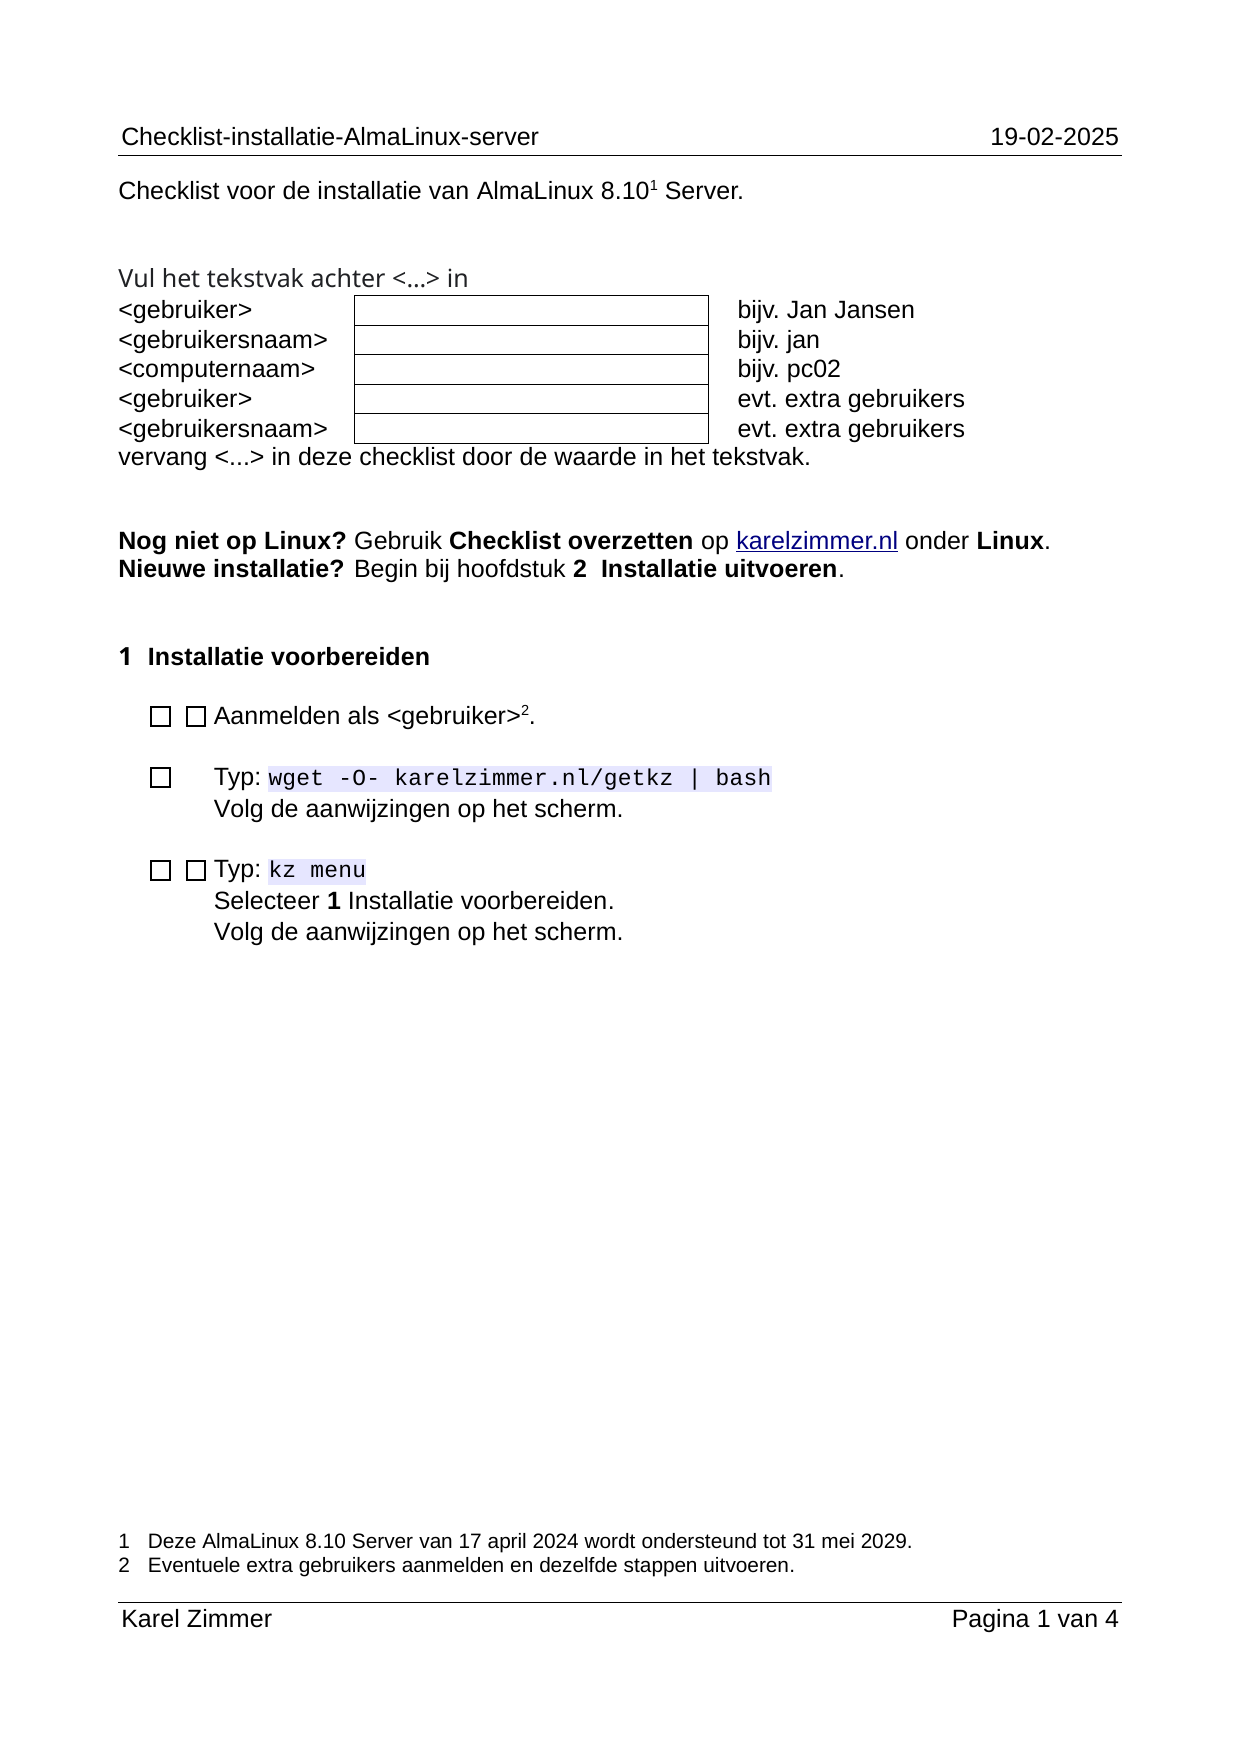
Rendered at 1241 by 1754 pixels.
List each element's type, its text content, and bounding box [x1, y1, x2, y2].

table_cell [118, 731, 142, 762]
table_cell [177, 794, 213, 824]
list Installatie voorbereiden [118, 639, 1122, 673]
text <computernaam> [118, 354, 354, 384]
text bijv. jan [709, 325, 1122, 354]
table_cell [118, 854, 142, 886]
table_cell [177, 731, 213, 762]
table_header Aanmelden als <gebruiker>. [213, 701, 1122, 731]
text Nieuwe installatie? Begin bij hoofdstuk 2 Installatie uitvoeren. [118, 555, 1122, 583]
table_cell [142, 886, 177, 916]
text evt. extra gebruikers [709, 413, 1122, 443]
table_cell [118, 916, 142, 947]
table_cell [142, 731, 177, 762]
table_cell [118, 886, 142, 916]
table_cell Volg de aanwijzingen op het scherm. [213, 794, 1122, 824]
table_cell [142, 916, 177, 947]
text <gebruiker> [118, 295, 354, 325]
table_cell [142, 762, 177, 794]
table_header [177, 701, 213, 731]
text <gebruiker> [118, 384, 354, 413]
table_cell [177, 824, 213, 854]
text Deze AlmaLinux 8.10 Server van 17 april 2024 wordt ondersteund tot 31 mei 2029. [118, 1530, 1122, 1553]
text Checklist voor de installatie van AlmaLinux 8.10 Server. [118, 177, 1122, 205]
text evt. extra gebruikers [709, 384, 1122, 413]
table_cell Typ: wget -O- karelzimmer.nl/getkz | bash [213, 762, 1122, 794]
text Nog niet op Linux? Gebruik Checklist overzetten op karelzimmer.nl onder Linux. [118, 527, 1122, 555]
table_cell [118, 794, 142, 824]
text bijv. pc02 [709, 354, 1122, 384]
table_cell [118, 824, 142, 854]
table_header [118, 701, 142, 731]
table_cell Volg de aanwijzingen op het scherm. [213, 916, 1122, 947]
text bijv. Jan Jansen [709, 295, 1122, 325]
table_cell [177, 916, 213, 947]
table_cell [213, 731, 1122, 762]
table_cell [213, 824, 1122, 854]
table_cell [118, 762, 142, 794]
text <gebruikersnaam> [118, 413, 354, 443]
table_cell [142, 854, 177, 886]
text Vul het tekstvak achter <...> in [118, 261, 1122, 295]
table_cell [142, 824, 177, 854]
text <gebruikersnaam> [118, 325, 354, 354]
table_cell Selecteer 1 Installatie voorbereiden. [213, 886, 1122, 916]
table_cell [177, 886, 213, 916]
table_cell [142, 794, 177, 824]
table_cell [177, 854, 213, 886]
table_header [142, 701, 177, 731]
table_cell [177, 762, 213, 794]
table_cell Typ: kz menu [213, 854, 1122, 886]
text vervang <...> in deze checklist door de waarde in het tekstvak. [118, 443, 1122, 471]
